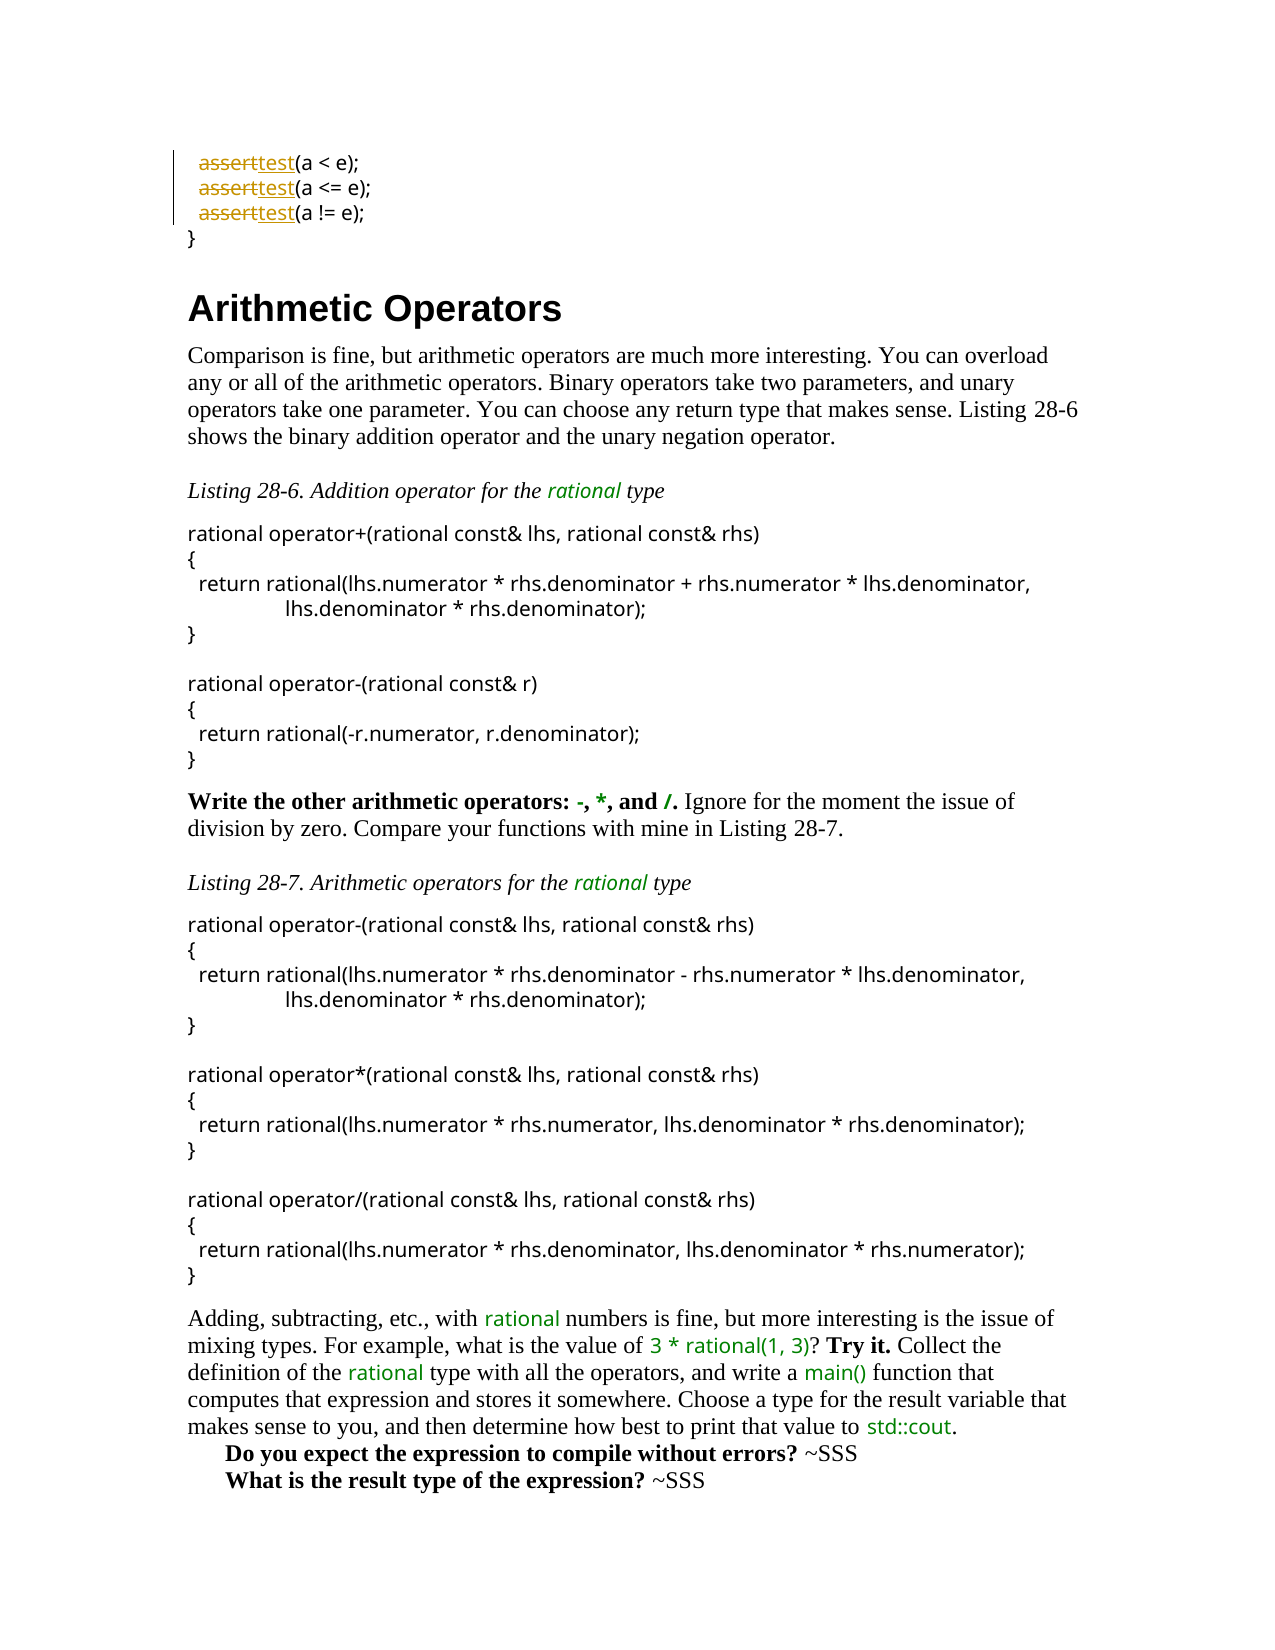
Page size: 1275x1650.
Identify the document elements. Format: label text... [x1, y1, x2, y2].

text { [187, 696, 1072, 721]
text return rational(lhs.numerator * rhs.numerator, lhs.denominator * rhs.denominator); [187, 1113, 1072, 1138]
text rational operator+(rational const& lhs, rational const& rhs) [187, 521, 1072, 546]
text Write the other arithmetic operators: -, *, and /. Ignore for the moment the issue of division by zero. Compare your functions with mine in Listing 28-7. [187, 788, 1087, 842]
text } [187, 1138, 1072, 1163]
text What is the result type of the expression? ~SSS [187, 1467, 1087, 1494]
text return rational(lhs.numerator * rhs.denominator - rhs.numerator * lhs.denominator, [187, 963, 1072, 988]
text return rational(lhs.numerator * rhs.denominator, lhs.denominator * rhs.numerator); [187, 1238, 1072, 1263]
text { [187, 938, 1072, 963]
text rational operator*(rational const& lhs, rational const& rhs) [187, 1063, 1072, 1088]
text rational operator-(rational const& lhs, rational const& rhs) [187, 913, 1072, 938]
text Listing 28-7. Arithmetic operators for the rational type [187, 867, 1087, 896]
text Comparison is fine, but arithmetic operators are much more interesting. You can overload any or all of the arithmetic operators. Binary operators take two parameters, and unary operators take one parameter. You can choose any return type that makes sense. Listing 28-6 shows the binary addition operator and the unary negation operator. [187, 342, 1087, 450]
text return rational(lhs.numerator * rhs.denominator + rhs.numerator * lhs.denominator, [187, 571, 1072, 596]
text Adding, subtracting, etc., with rational numbers is fine, but more interesting is the issue of mixing types. For example, what is the value of 3 * rational(1, 3)? Try it. Collect the definition of the rational type with all the operators, and write a main() function that computes that expression and stores it somewhere. Choose a type for the result variable that makes sense to you, and then determine how best to print that value to std::cout. [187, 1304, 1087, 1440]
text } [187, 621, 1072, 646]
text test(a != e); [187, 200, 1072, 225]
text lhs.denominator * rhs.denominator); [187, 988, 1072, 1013]
text rational operator-(rational const& r) [187, 671, 1072, 696]
subtitle Arithmetic Operators [187, 287, 1087, 329]
text } [187, 225, 1072, 250]
text test(a < e); [187, 150, 1072, 175]
text { [187, 1088, 1072, 1113]
text } [187, 746, 1072, 771]
text { [187, 546, 1072, 571]
text lhs.denominator * rhs.denominator); [187, 596, 1072, 621]
text { [187, 1213, 1072, 1238]
text return rational(-r.numerator, r.denominator); [187, 721, 1072, 746]
text } [187, 1013, 1072, 1038]
text Listing 28-6. Addition operator for the rational type [187, 475, 1087, 504]
text } [187, 1263, 1072, 1288]
text Do you expect the expression to compile without errors? ~SSS [187, 1440, 1087, 1467]
text rational operator/(rational const& lhs, rational const& rhs) [187, 1188, 1072, 1213]
text test(a <= e); [187, 175, 1072, 200]
